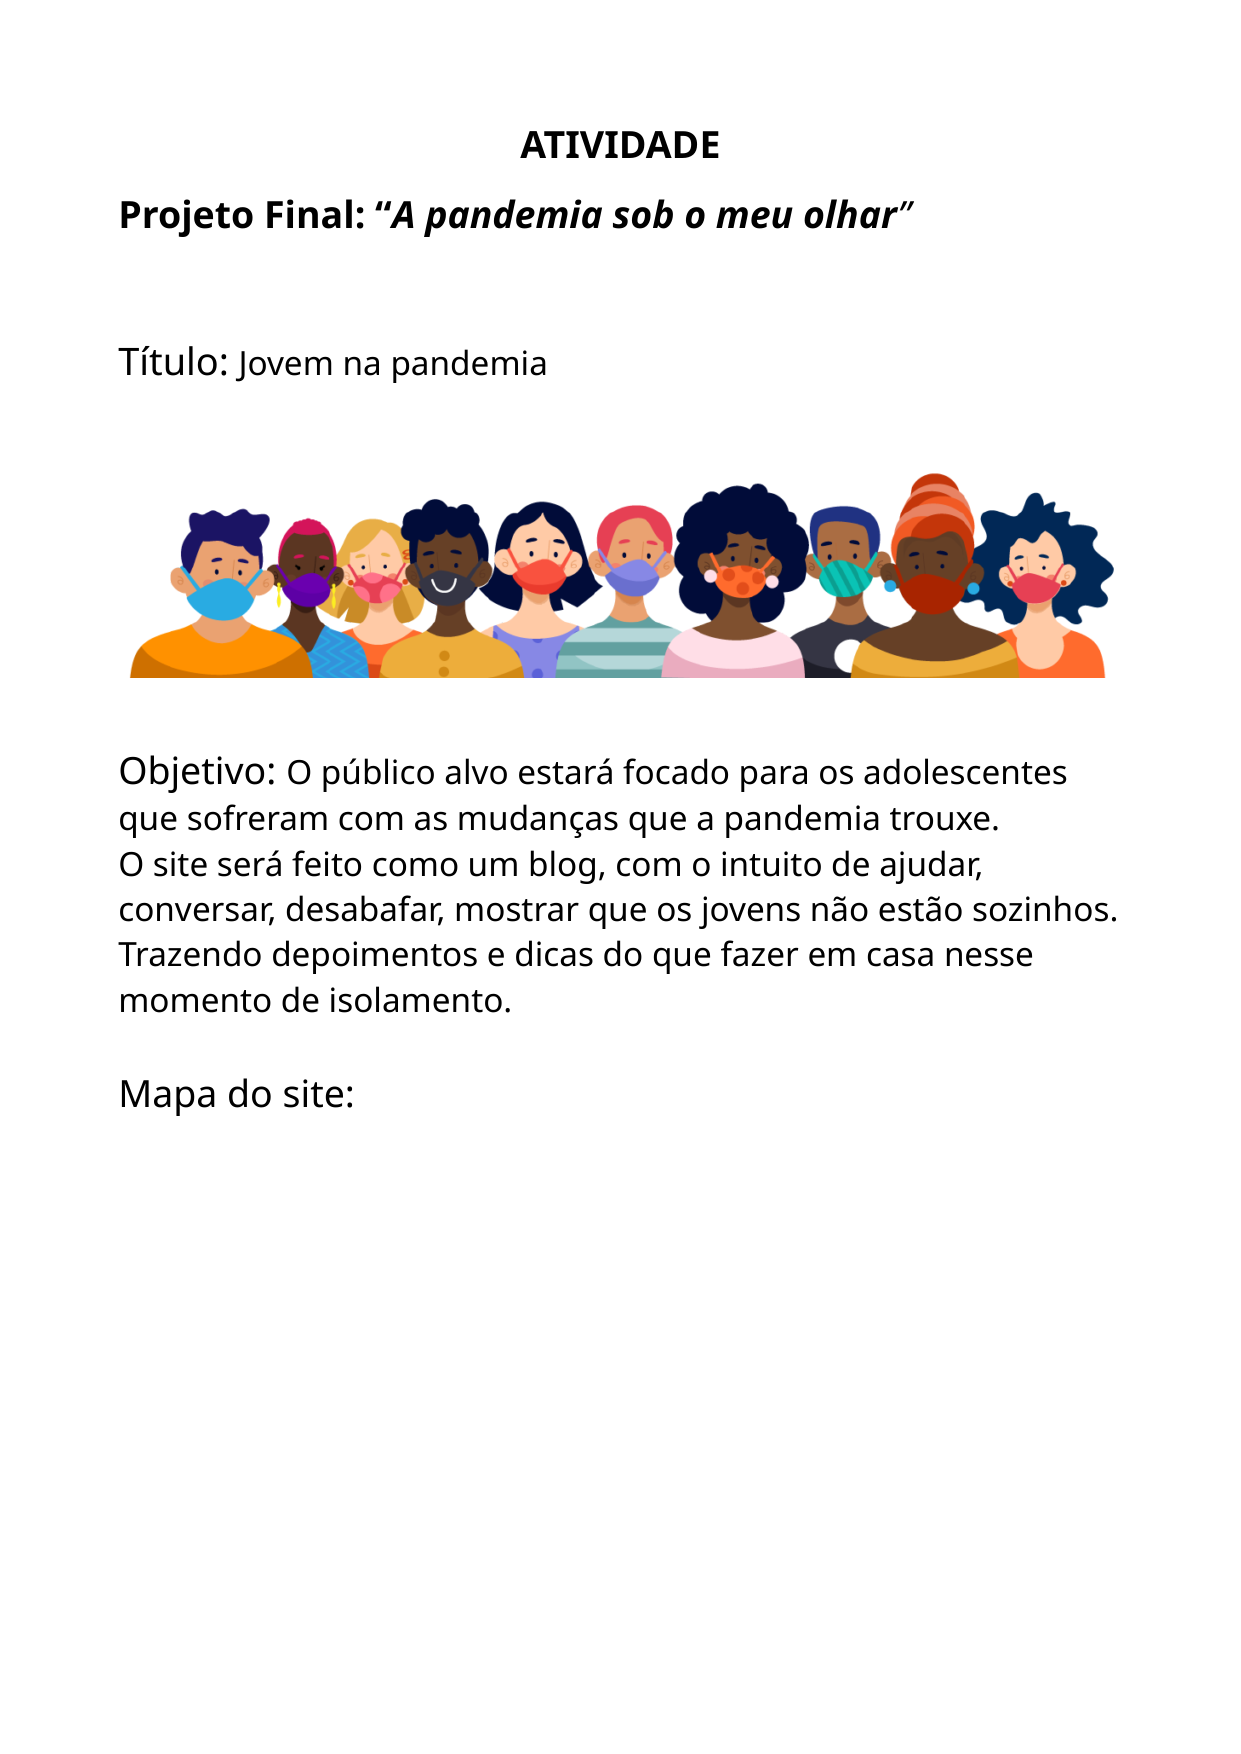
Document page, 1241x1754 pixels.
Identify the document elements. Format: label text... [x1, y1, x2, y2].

text Objetivo: O público alvo estará focado para os adolescentes que sofreram com as mudanças que a pandemia trouxe. [118, 744, 1122, 840]
subtitle Título: Jovem na pandemia [118, 334, 1122, 386]
text Projeto Final: “A pandemia sob o meu olhar” [118, 188, 1122, 239]
text Mapa do site: [118, 1067, 1122, 1118]
picture [118, 458, 1123, 678]
text O site será feito como um blog, com o intuito de ajudar, conversar, desabafar, mostrar que os jovens não estão sozinhos. Trazendo depoimentos e dicas do que fazer em casa nesse momento de isolamento. [118, 840, 1122, 1022]
text ATIVIDADE [118, 118, 1122, 169]
